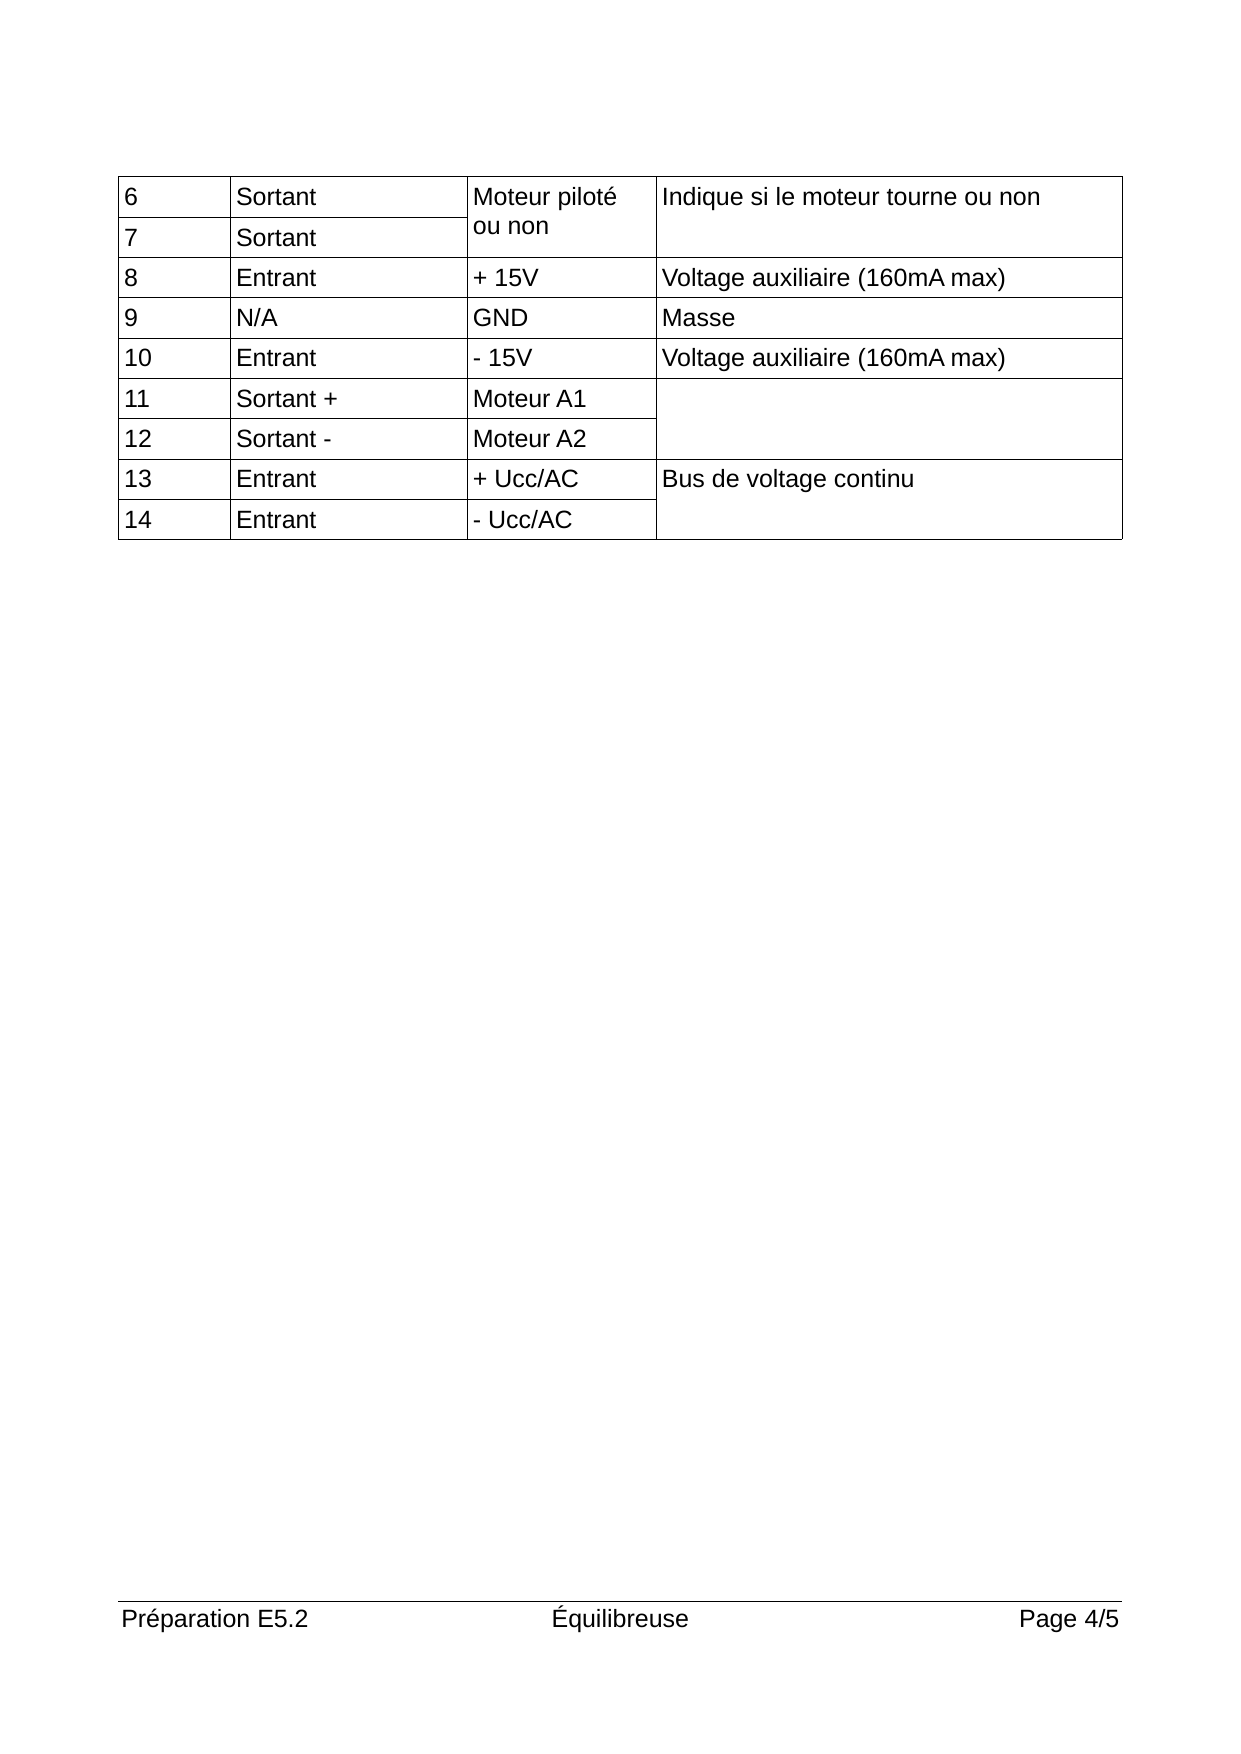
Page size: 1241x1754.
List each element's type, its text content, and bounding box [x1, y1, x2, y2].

table_cell Sortant - [231, 419, 467, 458]
table_cell Sortant [231, 177, 467, 217]
table_cell Moteur A1 [468, 379, 656, 418]
table_cell + Ucc/AC [468, 460, 656, 499]
table_cell 13 [119, 460, 230, 499]
table_cell 6 [119, 177, 230, 217]
table_cell 7 [119, 218, 230, 257]
table_cell 8 [119, 258, 230, 297]
table_cell Voltage auxiliaire (160mA max) [657, 339, 1122, 378]
table_cell Masse [657, 298, 1122, 338]
table_cell Entrant [231, 258, 467, 297]
table_cell Moteur piloté ou non [468, 177, 656, 257]
table_cell [657, 379, 1122, 458]
table_cell Entrant [231, 339, 467, 378]
table_cell + 15V [468, 258, 656, 297]
table_cell Entrant [231, 500, 467, 539]
table_cell N/A [231, 298, 467, 338]
table_cell 12 [119, 419, 230, 458]
table_cell - Ucc/AC [468, 500, 656, 539]
table_cell Sortant + [231, 379, 467, 418]
table_cell Moteur A2 [468, 419, 656, 458]
table_cell - 15V [468, 339, 656, 378]
table_cell Bus de voltage continu [657, 460, 1122, 539]
table_cell GND [468, 298, 656, 338]
table_cell 11 [119, 379, 230, 418]
table_cell 10 [119, 339, 230, 378]
table_cell Voltage auxiliaire (160mA max) [657, 258, 1122, 297]
table_cell Sortant [231, 218, 467, 257]
table_cell Entrant [231, 460, 467, 499]
table_cell 9 [119, 298, 230, 338]
table_cell 14 [119, 500, 230, 539]
table_cell Indique si le moteur tourne ou non [657, 177, 1122, 257]
